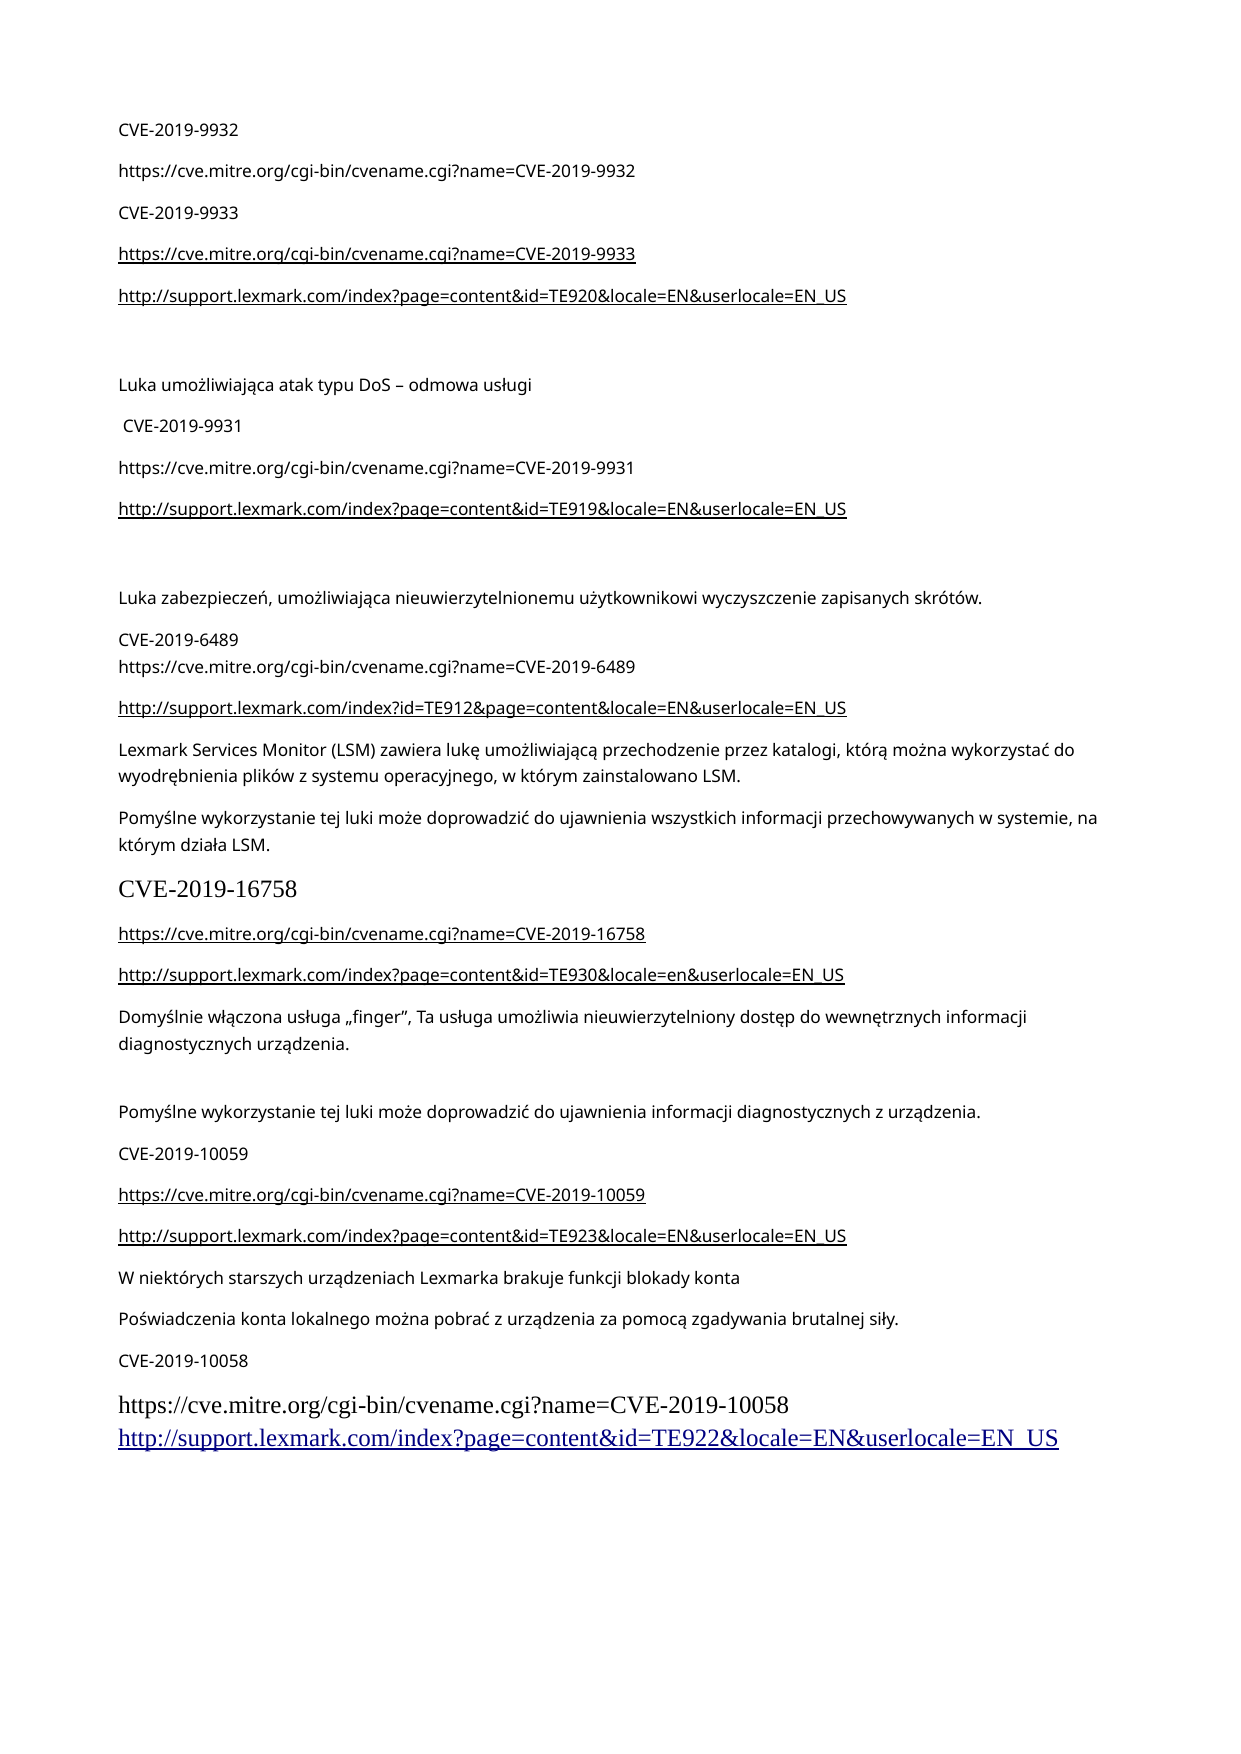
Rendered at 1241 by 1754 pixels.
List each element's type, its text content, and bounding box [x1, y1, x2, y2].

text http://support.lexmark.com/index?page=content&id=TE920&locale=EN&userlocale=EN_US [118, 284, 1122, 307]
text CVE-2019-9932 [118, 118, 1122, 142]
text Luka umożliwiająca atak typu DoS – odmowa usługi [118, 373, 1122, 396]
text https://cve.mitre.org/cgi-bin/cvename.cgi?name=CVE-2019-9931 [118, 456, 1122, 479]
text http://support.lexmark.com/index?page=content&id=TE930&locale=en&userlocale=EN_US [118, 963, 1122, 987]
text https://cve.mitre.org/cgi-bin/cvename.cgi?name=CVE-2019-9933 [118, 242, 1122, 266]
text CVE-2019-10059 [118, 1142, 1122, 1165]
text CVE-2019-6489 https://cve.mitre.org/cgi-bin/cvename.cgi?name=CVE-2019-6489 [118, 628, 1122, 678]
text https://cve.mitre.org/cgi-bin/cvename.cgi?name=CVE-2019-10059 [118, 1183, 1122, 1206]
text CVE-2019-10058 [118, 1349, 1122, 1372]
text https://cve.mitre.org/cgi-bin/cvename.cgi?name=CVE-2019-10058 http://support.lexmark.com/index?page=content&id=TE922&locale=EN&userlocale=EN_US [118, 1390, 1122, 1452]
text https://cve.mitre.org/cgi-bin/cvename.cgi?name=CVE-2019-16758 [118, 922, 1122, 945]
text http://support.lexmark.com/index?id=TE912&page=content&locale=EN&userlocale=EN_US [118, 696, 1122, 720]
text http://support.lexmark.com/index?page=content&id=TE923&locale=EN&userlocale=EN_US [118, 1224, 1122, 1248]
text http://support.lexmark.com/index?page=content&id=TE919&locale=EN&userlocale=EN_US [118, 497, 1122, 521]
text CVE-2019-9931 [118, 414, 1122, 438]
text W niektórych starszych urządzeniach Lexmarka brakuje funkcji blokady konta [118, 1266, 1122, 1289]
text Pomyślne wykorzystanie tej luki może doprowadzić do ujawnienia informacji diagnostycznych z urządzenia. [118, 1073, 1122, 1123]
text Domyślnie włączona usługa „finger”, Ta usługa umożliwia nieuwierzytelniony dostęp do wewnętrznych informacji diagnostycznych urządzenia. [118, 1005, 1122, 1055]
text Luka zabezpieczeń, umożliwiająca nieuwierzytelnionemu użytkownikowi wyczyszczenie zapisanych skrótów. [118, 586, 1122, 610]
text Pomyślne wykorzystanie tej luki może doprowadzić do ujawnienia wszystkich informacji przechowywanych w systemie, na którym działa LSM. [118, 806, 1122, 856]
text CVE-2019-16758 [118, 874, 1122, 903]
text CVE-2019-9933 [118, 201, 1122, 224]
text https://cve.mitre.org/cgi-bin/cvename.cgi?name=CVE-2019-9932 [118, 159, 1122, 183]
text Poświadczenia konta lokalnego można pobrać z urządzenia za pomocą zgadywania brutalnej siły. [118, 1307, 1122, 1331]
text Lexmark Services Monitor (LSM) zawiera lukę umożliwiającą przechodzenie przez katalogi, którą można wykorzystać do wyodrębnienia plików z systemu operacyjnego, w którym zainstalowano LSM. [118, 738, 1122, 788]
